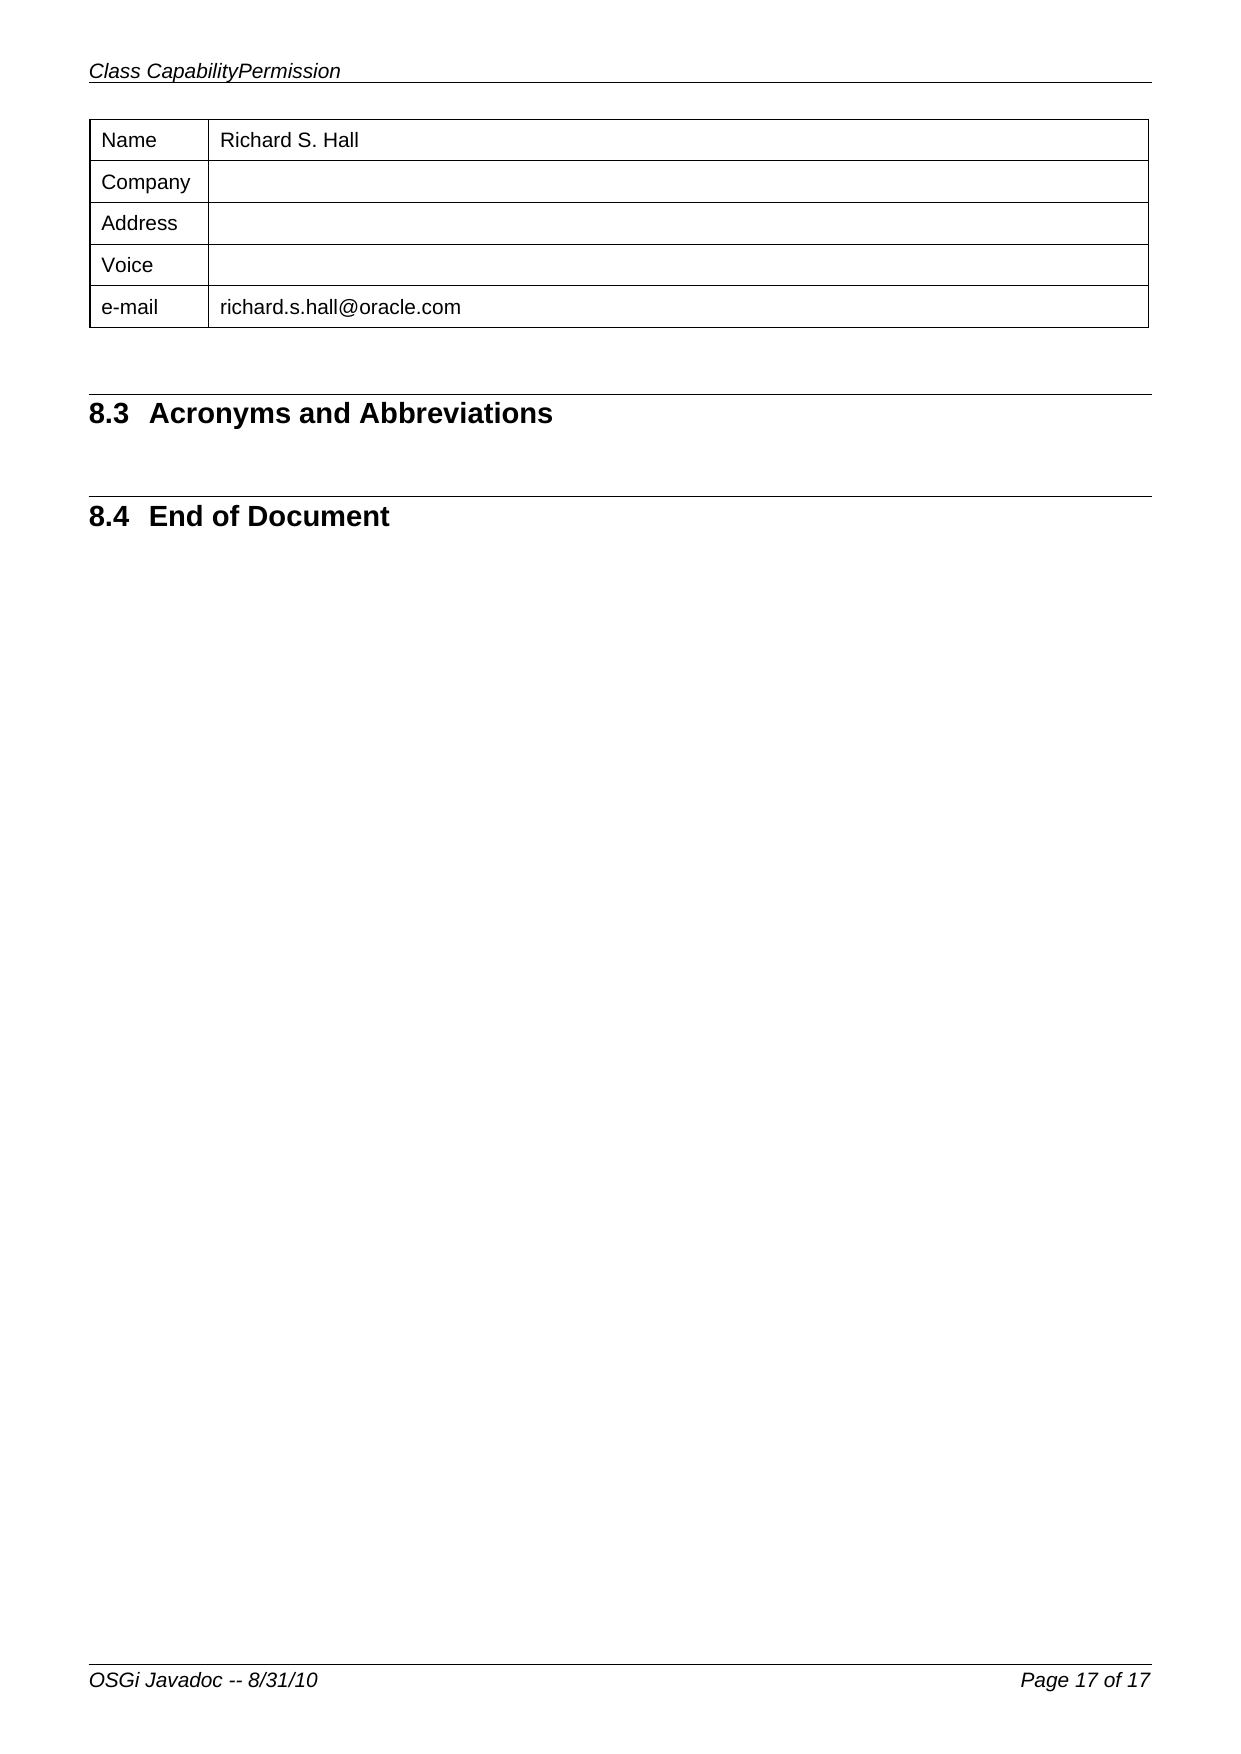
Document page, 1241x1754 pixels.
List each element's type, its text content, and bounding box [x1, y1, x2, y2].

table_header Name [91, 120, 208, 160]
table_cell [209, 245, 1148, 285]
table_cell Company [91, 161, 208, 202]
table_cell [209, 203, 1148, 243]
table_cell e-mail [91, 286, 208, 327]
table_cell Address [91, 203, 208, 243]
table_cell Voice [91, 245, 208, 285]
table_cell richard.s.hall@oracle.com [209, 286, 1148, 327]
subtitle Acronyms and Abbreviations [88, 395, 1152, 430]
table_cell [209, 161, 1148, 202]
subtitle End of Document [88, 497, 1152, 532]
table_header Richard S. Hall [209, 120, 1148, 160]
